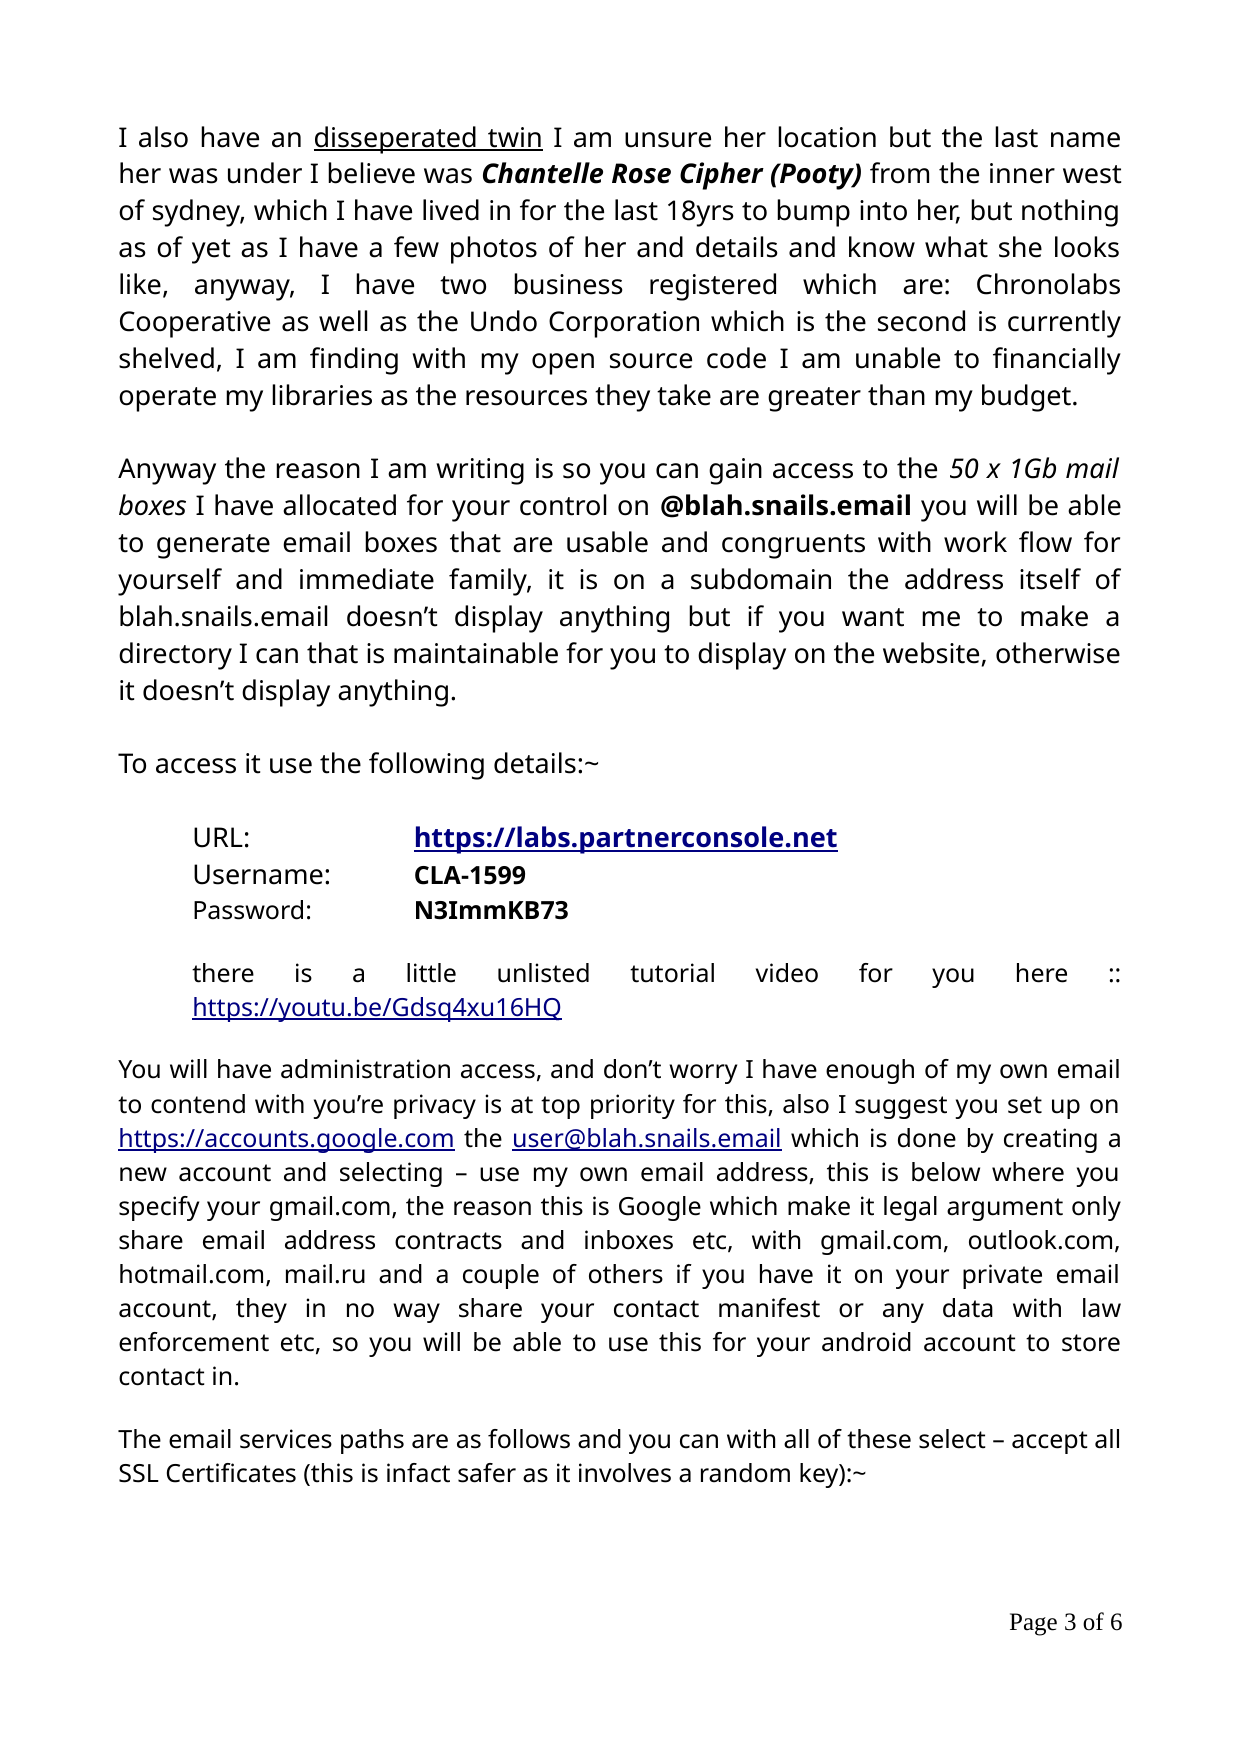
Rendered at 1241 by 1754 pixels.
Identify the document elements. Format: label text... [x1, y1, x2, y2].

text I also have an disseperated twin I am unsure her location but the last name her was under I believe was Chantelle Rose Cipher (Pooty) from the inner west of sydney, which I have lived in for the last 18yrs to bump into her, but nothing as of yet as I have a few photos of her and details and know what she looks like, anyway, I have two business registered which are: Chronolabs Cooperative as well as the Undo Corporation which is the second is currently shelved, I am finding with my open source code I am unable to financially operate my libraries as the resources they take are greater than my budget. [118, 118, 1122, 413]
text The email services paths are as follows and you can with all of these select – accept all SSL Certificates (this is infact safer as it involves a random key):~ [118, 1422, 1122, 1490]
text To access it use the following details:~ [118, 745, 1122, 782]
text You will have administration access, and don’t worry I have enough of my own email to contend with you’re privacy is at top priority for this, also I suggest you set up on https://accounts.google.com the user@blah.snails.email which is done by creating a new account and selecting – use my own email address, this is below where you specify your gmail.com, the reason this is Google which make it legal argument only share email address contracts and inboxes etc, with gmail.com, outlook.com, hotmail.com, mail.ru and a couple of others if you have it on your private email account, they in no way share your contact manifest or any data with law enforcement etc, so you will be able to use this for your android account to store contact in. [118, 1052, 1122, 1393]
text URL: https://labs.partnerconsole.net Username: CLA-1599 Password: N3ImmKB73 [192, 819, 1122, 927]
text Anyway the reason I am writing is so you can gain access to the 50 x 1Gb mail boxes I have allocated for your control on @blah.snails.email you will be able to generate email boxes that are usable and congruents with work flow for yourself and immediate family, it is on a subdomain the address itself of blah.snails.email doesn’t display anything but if you want me to make a directory I can that is maintainable for you to display on the website, otherwise it doesn’t display anything. [118, 450, 1122, 708]
text there is a little unlisted tutorial video for you here :: https://youtu.be/Gdsq4xu16HQ [192, 955, 1122, 1023]
